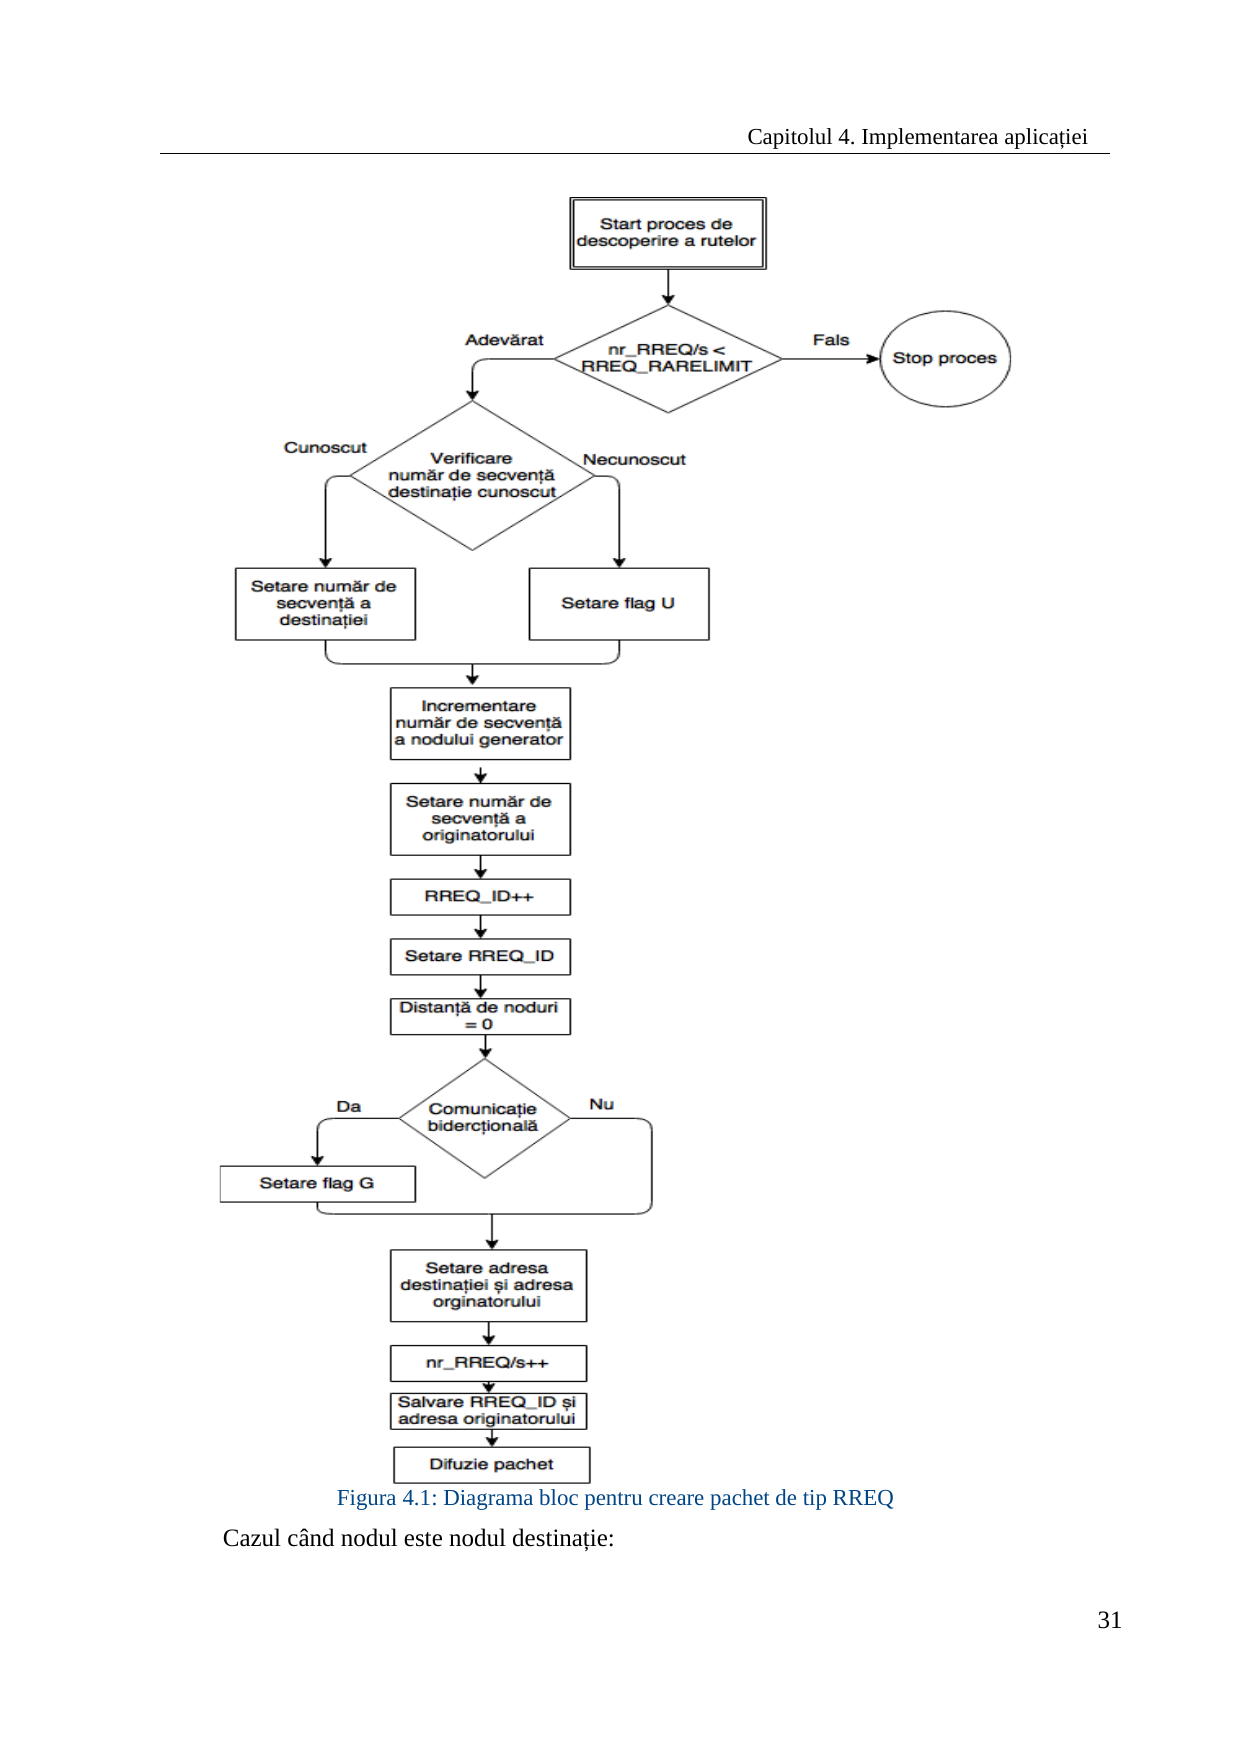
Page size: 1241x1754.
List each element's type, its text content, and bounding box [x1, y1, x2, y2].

text Cazul când nodul este nodul destinație: [148, 183, 1122, 1551]
text Figura 4.1: Diagrama bloc pentru creare pachet de tip RREQ [220, 1485, 1011, 1511]
picture [219, 197, 1012, 1485]
